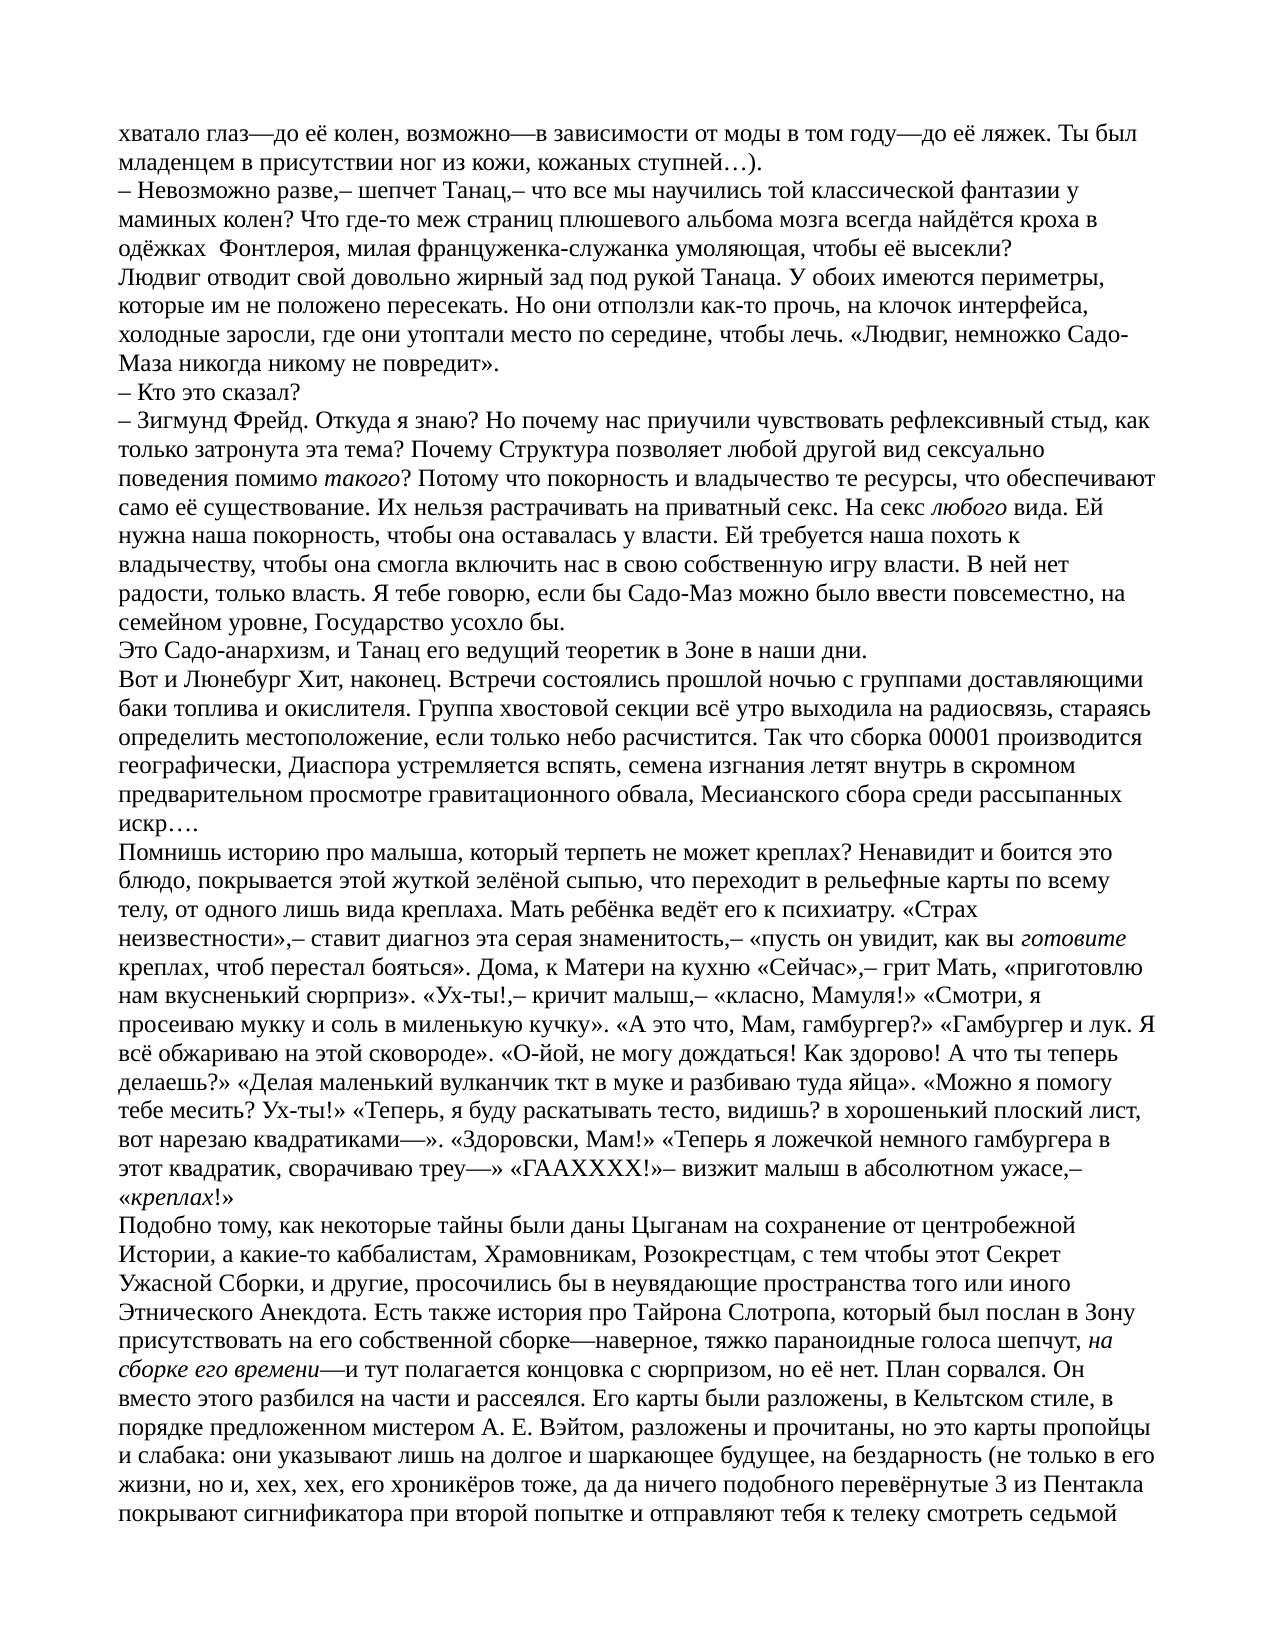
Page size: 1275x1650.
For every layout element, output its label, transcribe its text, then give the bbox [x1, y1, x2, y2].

text – Невозможно разве,– шепчет Танац,– что все мы научились той классической фантазии у маминых колен? Что где-то меж страниц плюшевого альбома мозга всегда найдётся кроха в одёжках Фонтлероя, милая француженка-служанка умоляющая, чтобы её высекли? [118, 176, 1157, 262]
text Помнишь историю про малыша, который терпеть не может креплах? Ненавидит и боится это блюдо, покрывается этой жуткой зелёной сыпью, что переходит в рельефные карты по всему телу, от одного лишь вида креплаха. Мать ребёнка ведёт его к психиатру. «Страх неизвестности»,– ставит диагноз эта серая знаменитость,– «пусть он увидит, как вы готовите креплах, чтоб перестал бояться». Дома, к Матери на кухню «Сейчас»,– грит Мать, «приготовлю нам вкусненький сюрприз». «Ух-ты!,– кричит малыш,– «класно, Мамуля!» «Смотри, я просеиваю мукку и соль в миленькую кучку». «А это что, Мам, гамбургер?» «Гамбургер и лук. Я всё обжариваю на этой сковороде». «О-йой, не могу дождаться! Как здорово! А что ты теперь делаешь?» «Делая маленький вулканчик ткт в муке и разбиваю туда яйца». «Можно я помогу тебе месить? Ух-ты!» «Теперь, я буду раскатывать тесто, видишь? в хорошенький плоский лист, вот нарезаю квадратиками—». «Здоровски, Мам!» «Теперь я ложечкой немного гамбургера в этот квадратик, сворачиваю треу—» «ГААХХХХ!»– визжит малыш в абсолютном ужасе,– «креплах!» [118, 837, 1157, 1211]
text Подобно тому, как некоторые тайны были даны Цыганам на сохранение от центробежной Истории, а какие-то каббалистам, Храмовникам, Розокрестцам, с тем чтобы этот Секрет Ужасной Сборки, и другие, просочились бы в неувядающие пространства того или иного Этнического Анекдота. Есть также история про Тайрона Слотропа, который был послан в Зону присутствовать на его собственной сборке—наверное, тяжко параноидные голоса шепчут, на сборке его времени—и тут полагается концовка с сюрпризом, но её нет. План сорвался. Он вместо этого разбился на части и рассеялся. Его карты были разложены, в Кельтском стиле, в порядке предложенном мистером А. Е. Вэйтом, разложены и прочитаны, но это карты пропойцы и слабака: они указывают лишь на долгое и шаркающее будущее, на бездарность (не только в его жизни, но и, хех, хех, его хроникёров тоже, да да ничего подобного перевёрнутые 3 из Пентакла покрывают сигнификатора при второй попытке и отправляют тебя к телеку смотреть седьмой [118, 1211, 1157, 1527]
text Вот и Люнебург Хит, наконец. Встречи состоялись прошлой ночью с группами доставляющими баки топлива и окислителя. Группа хвостовой секции всё утро выходила на радиосвязь, стараясь определить местоположение, если только небо расчистится. Так что сборка 00001 производится географически, Диаспора устремляется вспять, семена изгнания летят внутрь в скромном предварительном просмотре гравитационного обвала, Месианского сбора среди рассыпанных искр…. [118, 664, 1157, 837]
text Людвиг отводит свой довольно жирный зад под рукой Танаца. У обоих имеются периметры, которые им не положено пересекать. Но они отползли как-то прочь, на клочок интерфейса, холодные заросли, где они утоптали место по середине, чтобы лечь. «Людвиг, немножко Садо-Маза никогда никому не повредит». [118, 262, 1157, 377]
text хватало глаз—до её колен, возможно—в зависимости от моды в том году—до её ляжек. Ты был младенцем в присутствии ног из кожи, кожаных ступней…). [118, 118, 1157, 176]
text Это Садо-анархизм, и Танац его ведущий теоретик в Зоне в наши дни. [118, 636, 1157, 664]
text – Кто это сказал? [118, 377, 1157, 406]
text – Зигмунд Фрейд. Откуда я знаю? Но почему нас приучили чувствовать рефлексивный стыд, как только затронута эта тема? Почему Структура позволяет любой другой вид сексуально поведения помимо такого? Потому что покорность и владычество те ресурсы, что обеспечивают само её существование. Их нельзя растрачивать на приватный секс. На секс любого вида. Ей нужна наша покорность, чтобы она оставалась у власти. Ей требуется наша похоть к владычеству, чтобы она смогла включить нас в свою собственную игру власти. В ней нет радости, только власть. Я тебе говорю, если бы Садо-Маз можно было ввести повсеместно, на семейном уровне, Государство усохло бы. [118, 406, 1157, 636]
